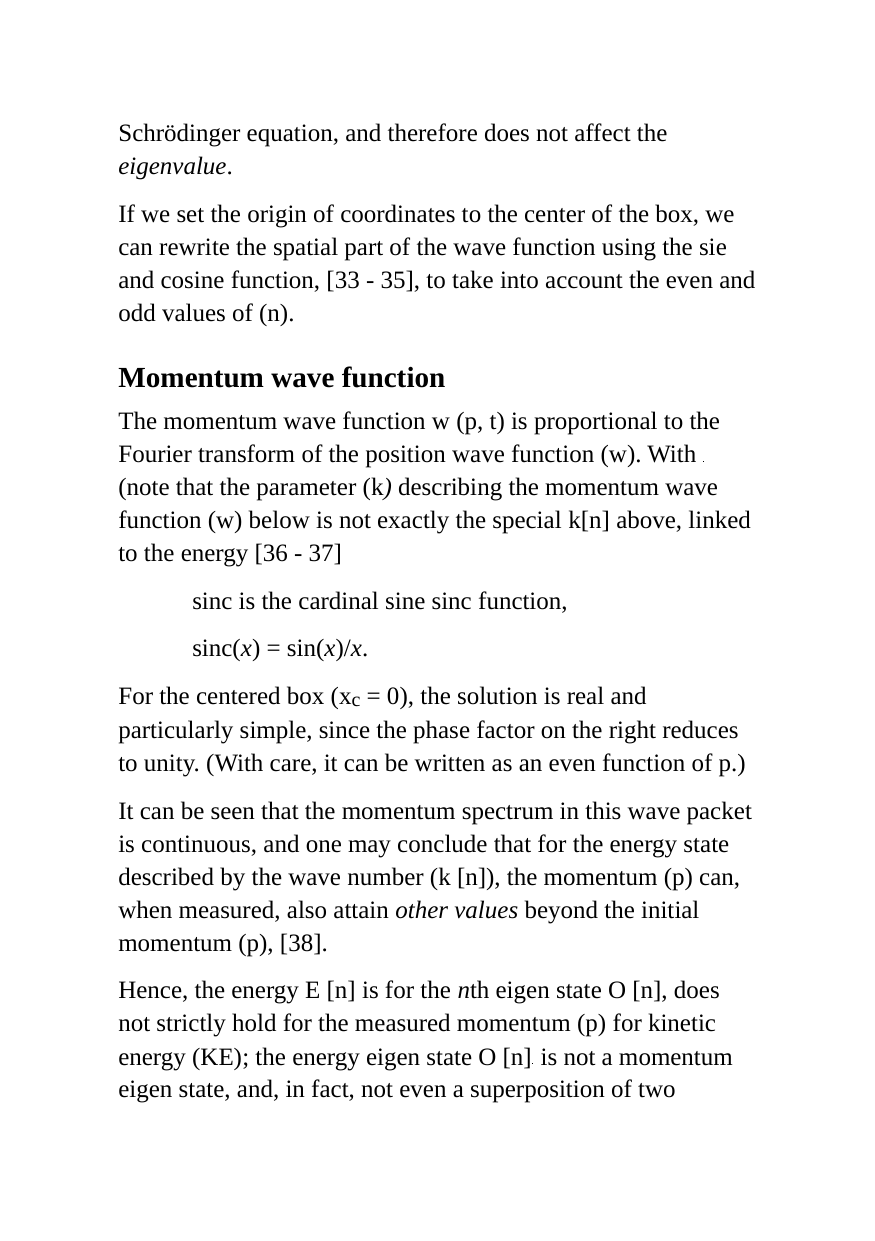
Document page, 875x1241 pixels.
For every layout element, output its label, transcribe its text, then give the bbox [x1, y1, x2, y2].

text It can be seen that the momentum spectrum in this wave packet is continuous, and one may conclude that for the energy state described by the wave number (k [n]), the momentum (p) can, when measured, also attain other values beyond the initial momentum (p), [38]. [118, 796, 756, 957]
text Hence, the energy E [n] is for the nth eigen state O [n], does not strictly hold for the measured momentum (p) for kinetic energy (KE); the energy eigen state O [n] is not a momentum eigen state, and, in fact, not even a superposition of two [118, 976, 756, 1103]
text If we set the origin of coordinates to the center of the box, we can rewrite the spatial part of the wave function using the sie and cosine function, [33 - 35], to take into account the even and odd values of (n). [118, 199, 756, 327]
text For the centered box (xc = 0), the solution is real and particularly simple, since the phase factor on the right reduces to unity. (With care, it can be written as an even function of p.) [118, 681, 756, 777]
subtitle Momentum wave function [118, 360, 756, 393]
text sinc(x) = sin(x)/x. [192, 633, 756, 662]
text The momentum wave function w (p, t) is proportional to the Fourier transform of the position wave function (w). With (note that the parameter (k) describing the momentum wave function (w) below is not exactly the special k[n] above, linked to the energy [36 - 37] [118, 406, 756, 567]
text Schrödinger equation, and therefore does not affect the eigenvalue. [118, 118, 756, 180]
text sinc is the cardinal sine sinc function, [192, 586, 756, 614]
